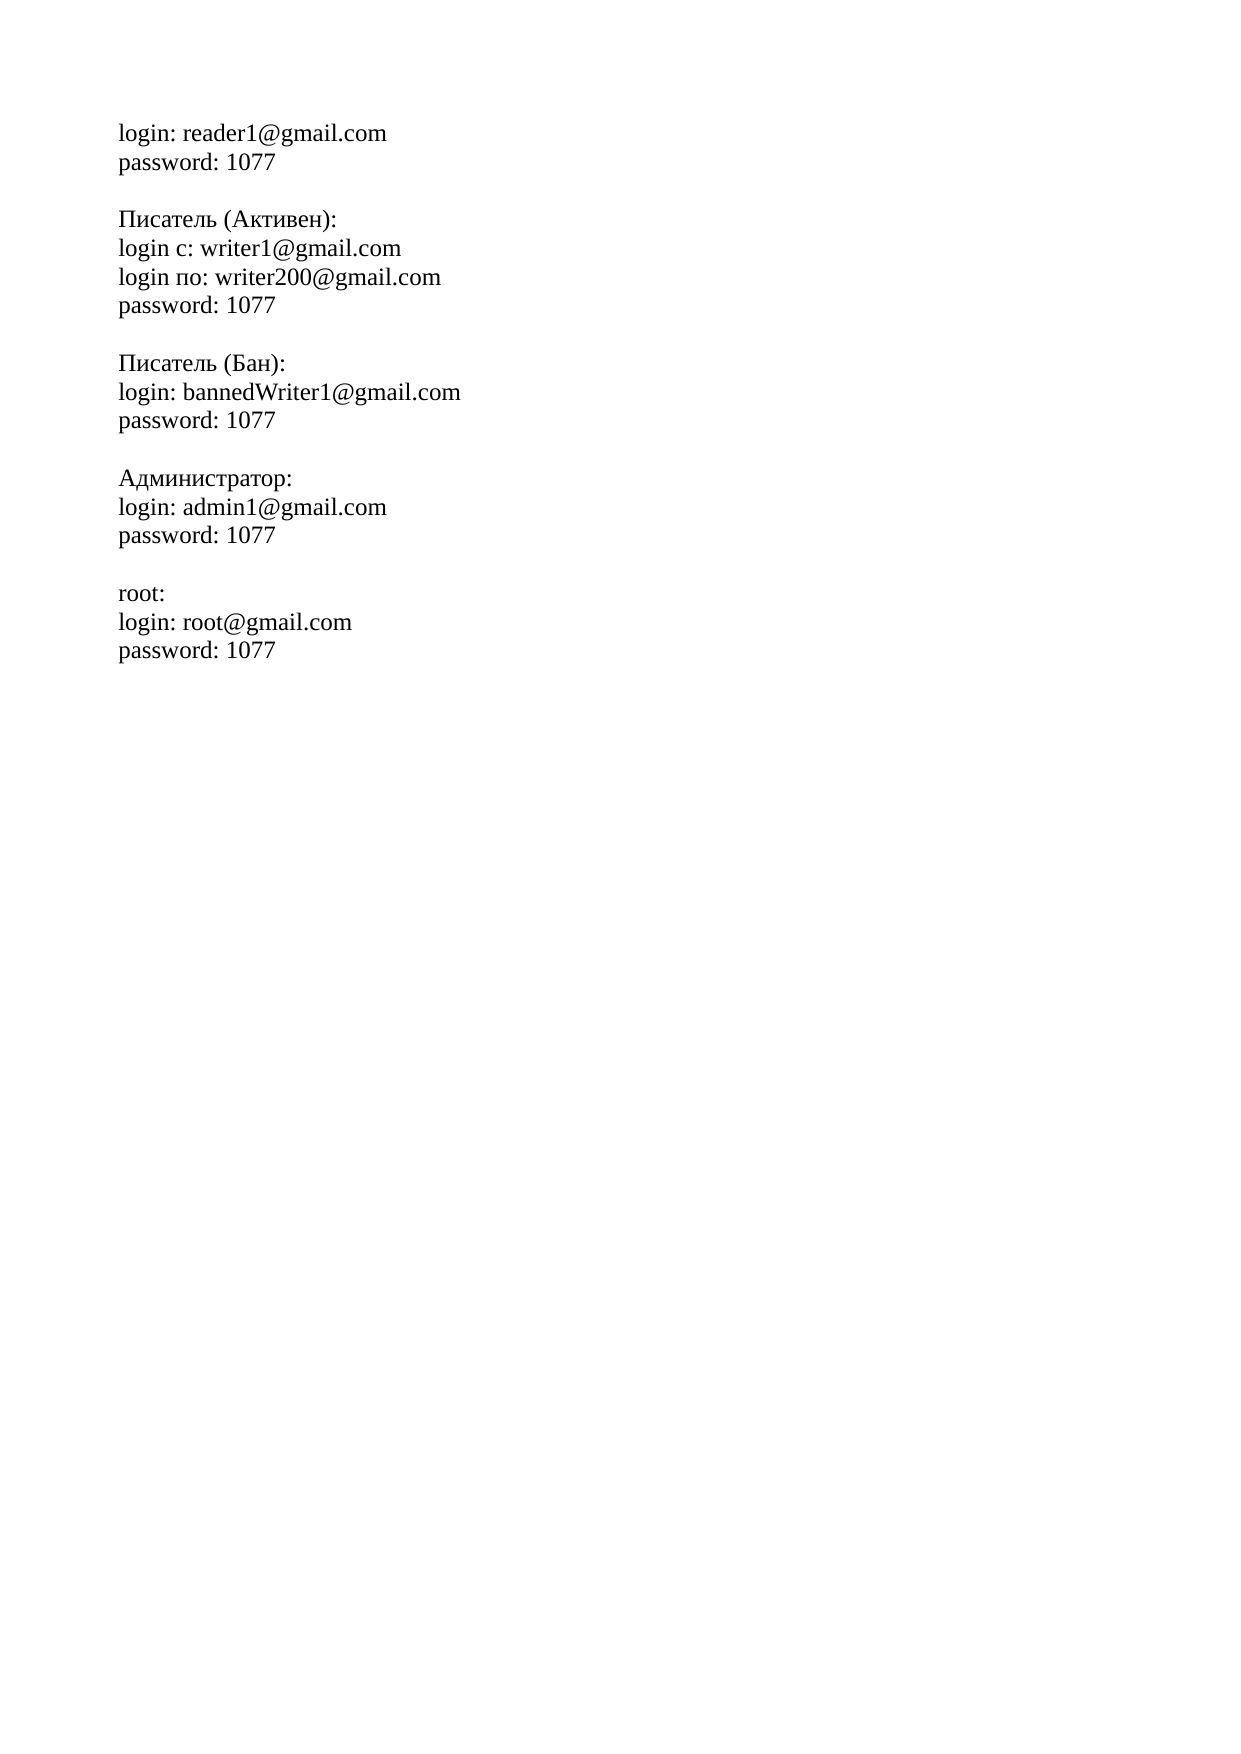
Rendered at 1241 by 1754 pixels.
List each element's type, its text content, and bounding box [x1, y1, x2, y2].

text password: 1077 [118, 147, 1122, 176]
text login: root@gmail.com [118, 607, 1122, 636]
text login по: writer200@gmail.com [118, 262, 1122, 291]
text Администратор: [118, 463, 1122, 492]
text Писатель (Активен): [118, 204, 1122, 233]
text password: 1077 [118, 521, 1122, 549]
text login: admin1@gmail.com [118, 492, 1122, 521]
text password: 1077 [118, 291, 1122, 319]
text password: 1077 [118, 636, 1122, 664]
text root: [118, 578, 1122, 607]
text login: bannedWriter1@gmail.com [118, 377, 1122, 406]
text password: 1077 [118, 406, 1122, 434]
text login: reader1@gmail.com [118, 118, 1122, 147]
text Писатель (Бан): [118, 348, 1122, 377]
text login c: writer1@gmail.com [118, 233, 1122, 262]
